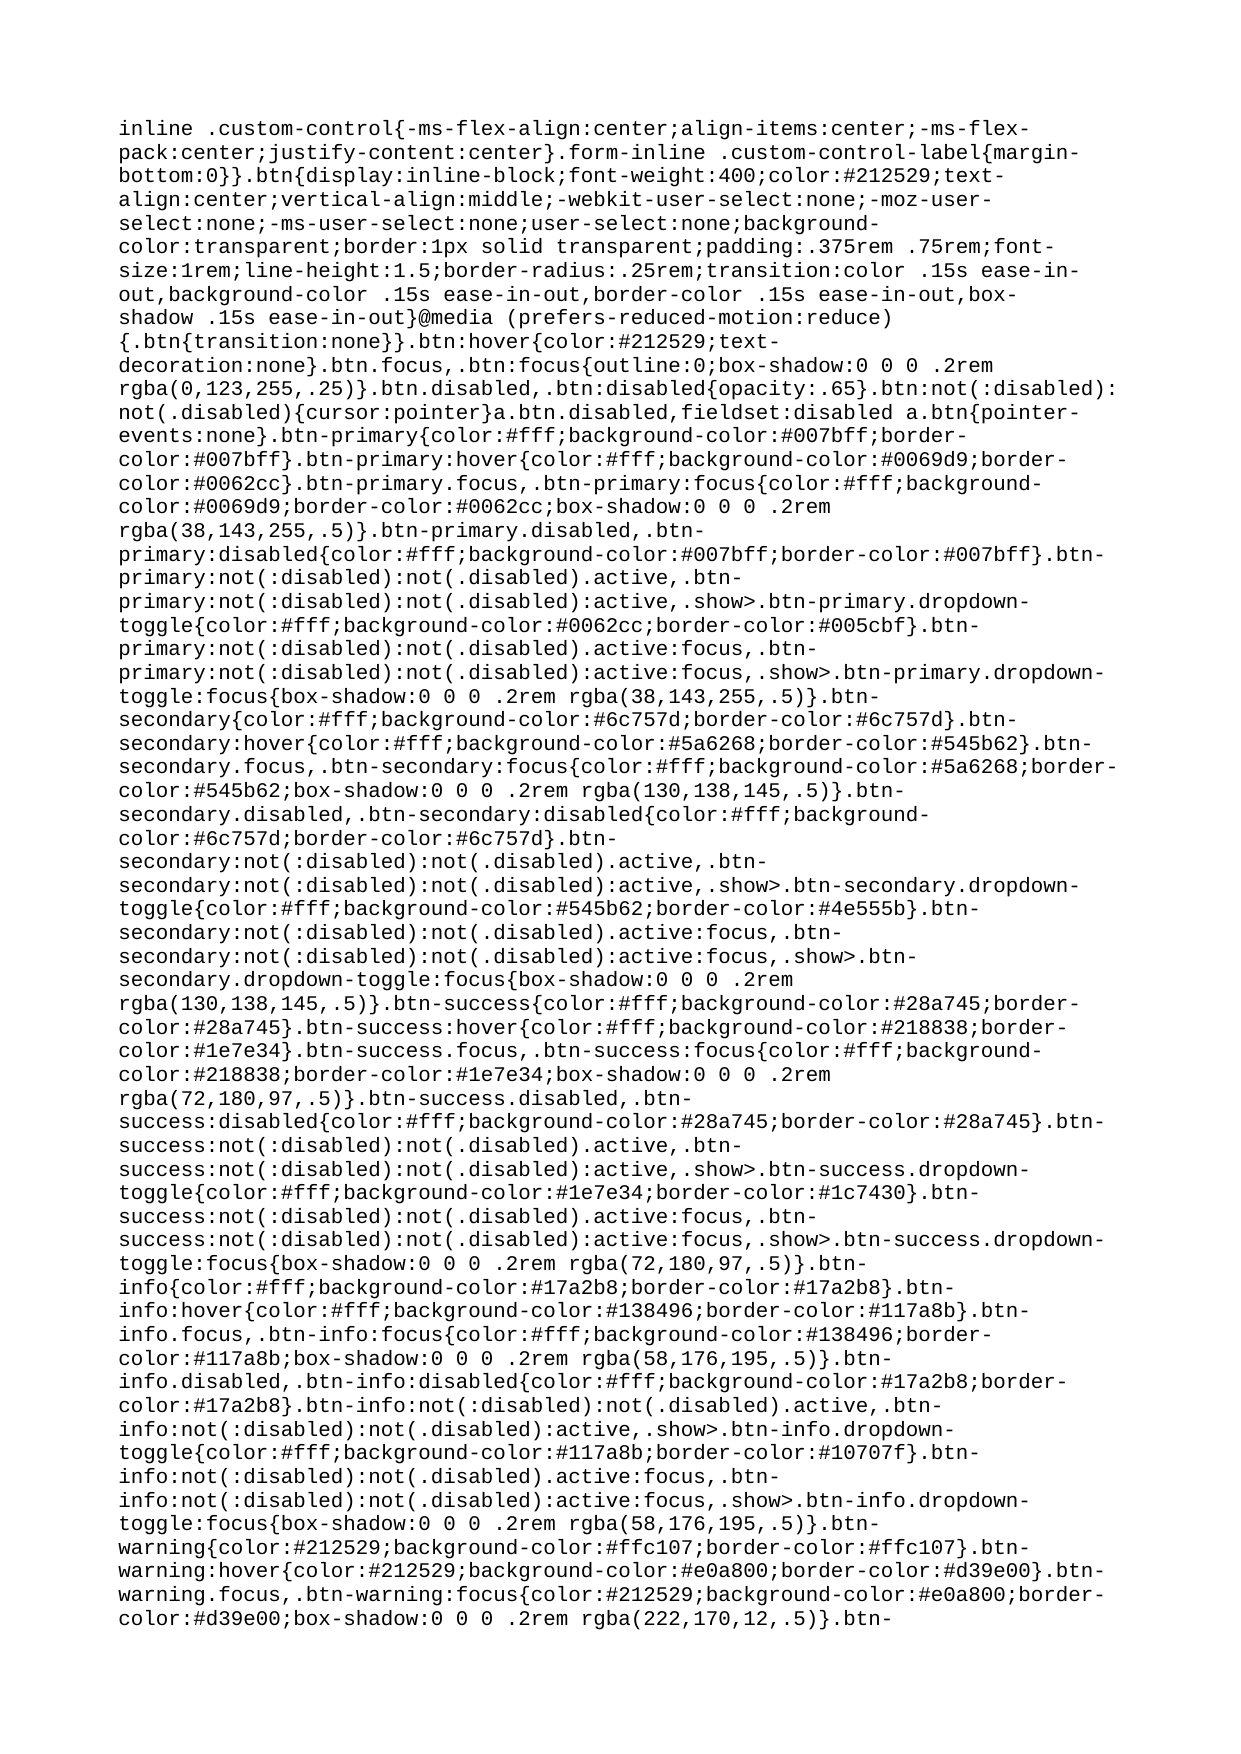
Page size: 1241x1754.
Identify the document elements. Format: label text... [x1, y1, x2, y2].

text inline .custom-control{-ms-flex-align:center;align-items:center;-ms-flex-pack:center;justify-content:center}.form-inline .custom-control-label{margin-bottom:0}}.btn{display:inline-block;font-weight:400;color:#212529;text-align:center;vertical-align:middle;-webkit-user-select:none;-moz-user-select:none;-ms-user-select:none;user-select:none;background-color:transparent;border:1px solid transparent;padding:.375rem .75rem;font-size:1rem;line-height:1.5;border-radius:.25rem;transition:color .15s ease-in-out,background-color .15s ease-in-out,border-color .15s ease-in-out,box-shadow .15s ease-in-out}@media (prefers-reduced-motion:reduce){.btn{transition:none}}.btn:hover{color:#212529;text-decoration:none}.btn.focus,.btn:focus{outline:0;box-shadow:0 0 0 .2rem rgba(0,123,255,.25)}.btn.disabled,.btn:disabled{opacity:.65}.btn:not(:disabled):not(.disabled){cursor:pointer}a.btn.disabled,fieldset:disabled a.btn{pointer-events:none}.btn-primary{color:#fff;background-color:#007bff;border-color:#007bff}.btn-primary:hover{color:#fff;background-color:#0069d9;border-color:#0062cc}.btn-primary.focus,.btn-primary:focus{color:#fff;background-color:#0069d9;border-color:#0062cc;box-shadow:0 0 0 .2rem rgba(38,143,255,.5)}.btn-primary.disabled,.btn-primary:disabled{color:#fff;background-color:#007bff;border-color:#007bff}.btn-primary:not(:disabled):not(.disabled).active,.btn-primary:not(:disabled):not(.disabled):active,.show>.btn-primary.dropdown-toggle{color:#fff;background-color:#0062cc;border-color:#005cbf}.btn-primary:not(:disabled):not(.disabled).active:focus,.btn-primary:not(:disabled):not(.disabled):active:focus,.show>.btn-primary.dropdown-toggle:focus{box-shadow:0 0 0 .2rem rgba(38,143,255,.5)}.btn-secondary{color:#fff;background-color:#6c757d;border-color:#6c757d}.btn-secondary:hover{color:#fff;background-color:#5a6268;border-color:#545b62}.btn-secondary.focus,.btn-secondary:focus{color:#fff;background-color:#5a6268;border-color:#545b62;box-shadow:0 0 0 .2rem rgba(130,138,145,.5)}.btn-secondary.disabled,.btn-secondary:disabled{color:#fff;background-color:#6c757d;border-color:#6c757d}.btn-secondary:not(:disabled):not(.disabled).active,.btn-secondary:not(:disabled):not(.disabled):active,.show>.btn-secondary.dropdown-toggle{color:#fff;background-color:#545b62;border-color:#4e555b}.btn-secondary:not(:disabled):not(.disabled).active:focus,.btn-secondary:not(:disabled):not(.disabled):active:focus,.show>.btn-secondary.dropdown-toggle:focus{box-shadow:0 0 0 .2rem rgba(130,138,145,.5)}.btn-success{color:#fff;background-color:#28a745;border-color:#28a745}.btn-success:hover{color:#fff;background-color:#218838;border-color:#1e7e34}.btn-success.focus,.btn-success:focus{color:#fff;background-color:#218838;border-color:#1e7e34;box-shadow:0 0 0 .2rem rgba(72,180,97,.5)}.btn-success.disabled,.btn-success:disabled{color:#fff;background-color:#28a745;border-color:#28a745}.btn-success:not(:disabled):not(.disabled).active,.btn-success:not(:disabled):not(.disabled):active,.show>.btn-success.dropdown-toggle{color:#fff;background-color:#1e7e34;border-color:#1c7430}.btn-success:not(:disabled):not(.disabled).active:focus,.btn-success:not(:disabled):not(.disabled):active:focus,.show>.btn-success.dropdown-toggle:focus{box-shadow:0 0 0 .2rem rgba(72,180,97,.5)}.btn-info{color:#fff;background-color:#17a2b8;border-color:#17a2b8}.btn-info:hover{color:#fff;background-color:#138496;border-color:#117a8b}.btn-info.focus,.btn-info:focus{color:#fff;background-color:#138496;border-color:#117a8b;box-shadow:0 0 0 .2rem rgba(58,176,195,.5)}.btn-info.disabled,.btn-info:disabled{color:#fff;background-color:#17a2b8;border-color:#17a2b8}.btn-info:not(:disabled):not(.disabled).active,.btn-info:not(:disabled):not(.disabled):active,.show>.btn-info.dropdown-toggle{color:#fff;background-color:#117a8b;border-color:#10707f}.btn-info:not(:disabled):not(.disabled).active:focus,.btn-info:not(:disabled):not(.disabled):active:focus,.show>.btn-info.dropdown-toggle:focus{box-shadow:0 0 0 .2rem rgba(58,176,195,.5)}.btn-warning{color:#212529;background-color:#ffc107;border-color:#ffc107}.btn-warning:hover{color:#212529;background-color:#e0a800;border-color:#d39e00}.btn-warning.focus,.btn-warning:focus{color:#212529;background-color:#e0a800;border-color:#d39e00;box-shadow:0 0 0 .2rem rgba(222,170,12,.5)}.btn- [118, 118, 1122, 1631]
